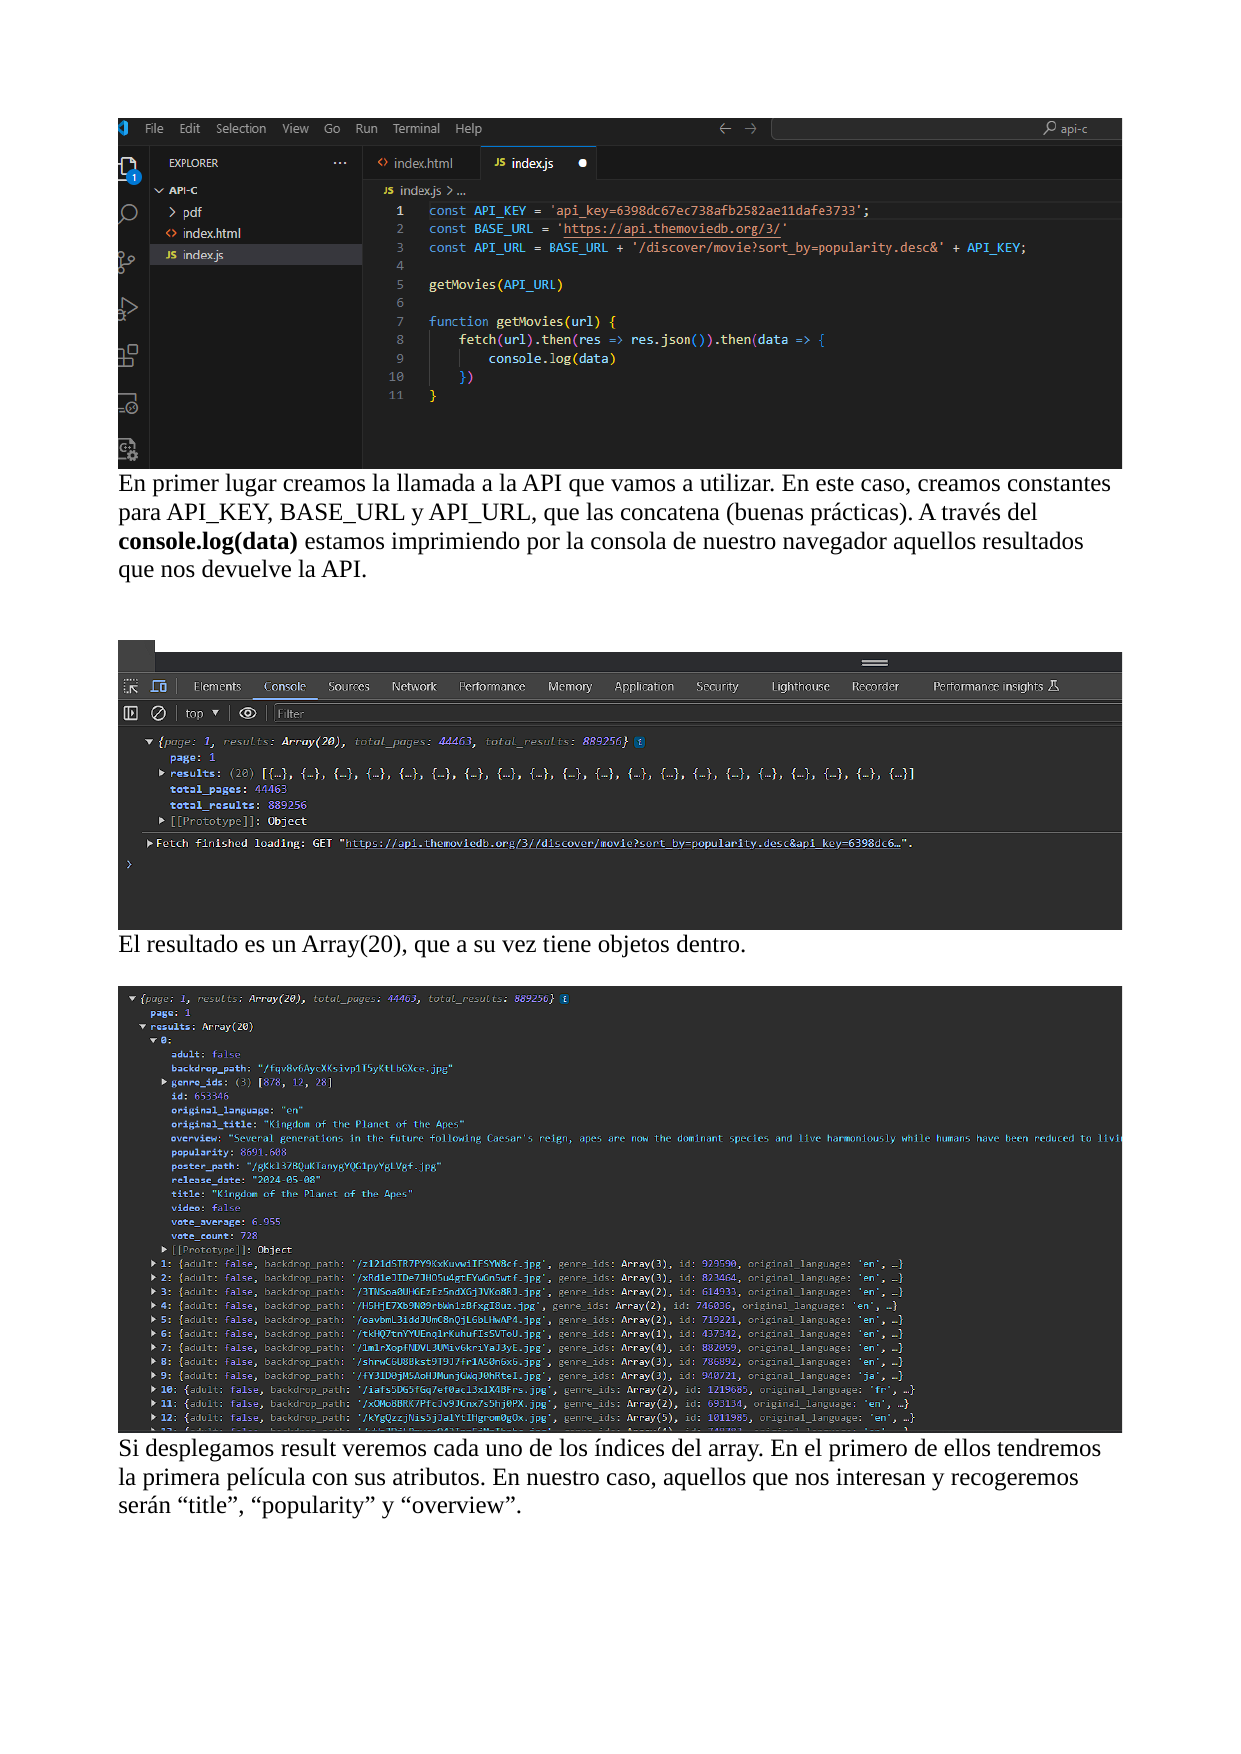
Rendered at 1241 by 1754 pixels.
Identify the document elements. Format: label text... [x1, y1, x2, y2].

text El resultado es un Array(20), que a su vez tiene objetos dentro. [118, 930, 1122, 958]
text Si desplegamos result veremos cada uno de los índices del array. En el primero de ellos tendremos la primera película con sus atributos. En nuestro caso, aquellos que nos interesan y recogeremos serán “title”, “popularity” y “overview”. [118, 1433, 1122, 1519]
text En primer lugar creamos la llamada a la API que vamos a utilizar. En este caso, creamos constantes para API_KEY, BASE_URL y API_URL, que las concatena (buenas prácticas). A través del console.log(data) estamos imprimiendo por la consola de nuestro navegador aquellos resultados que nos devuelve la API. [118, 469, 1122, 583]
picture [118, 118, 1123, 469]
picture [118, 640, 1123, 930]
picture [118, 986, 1123, 1433]
